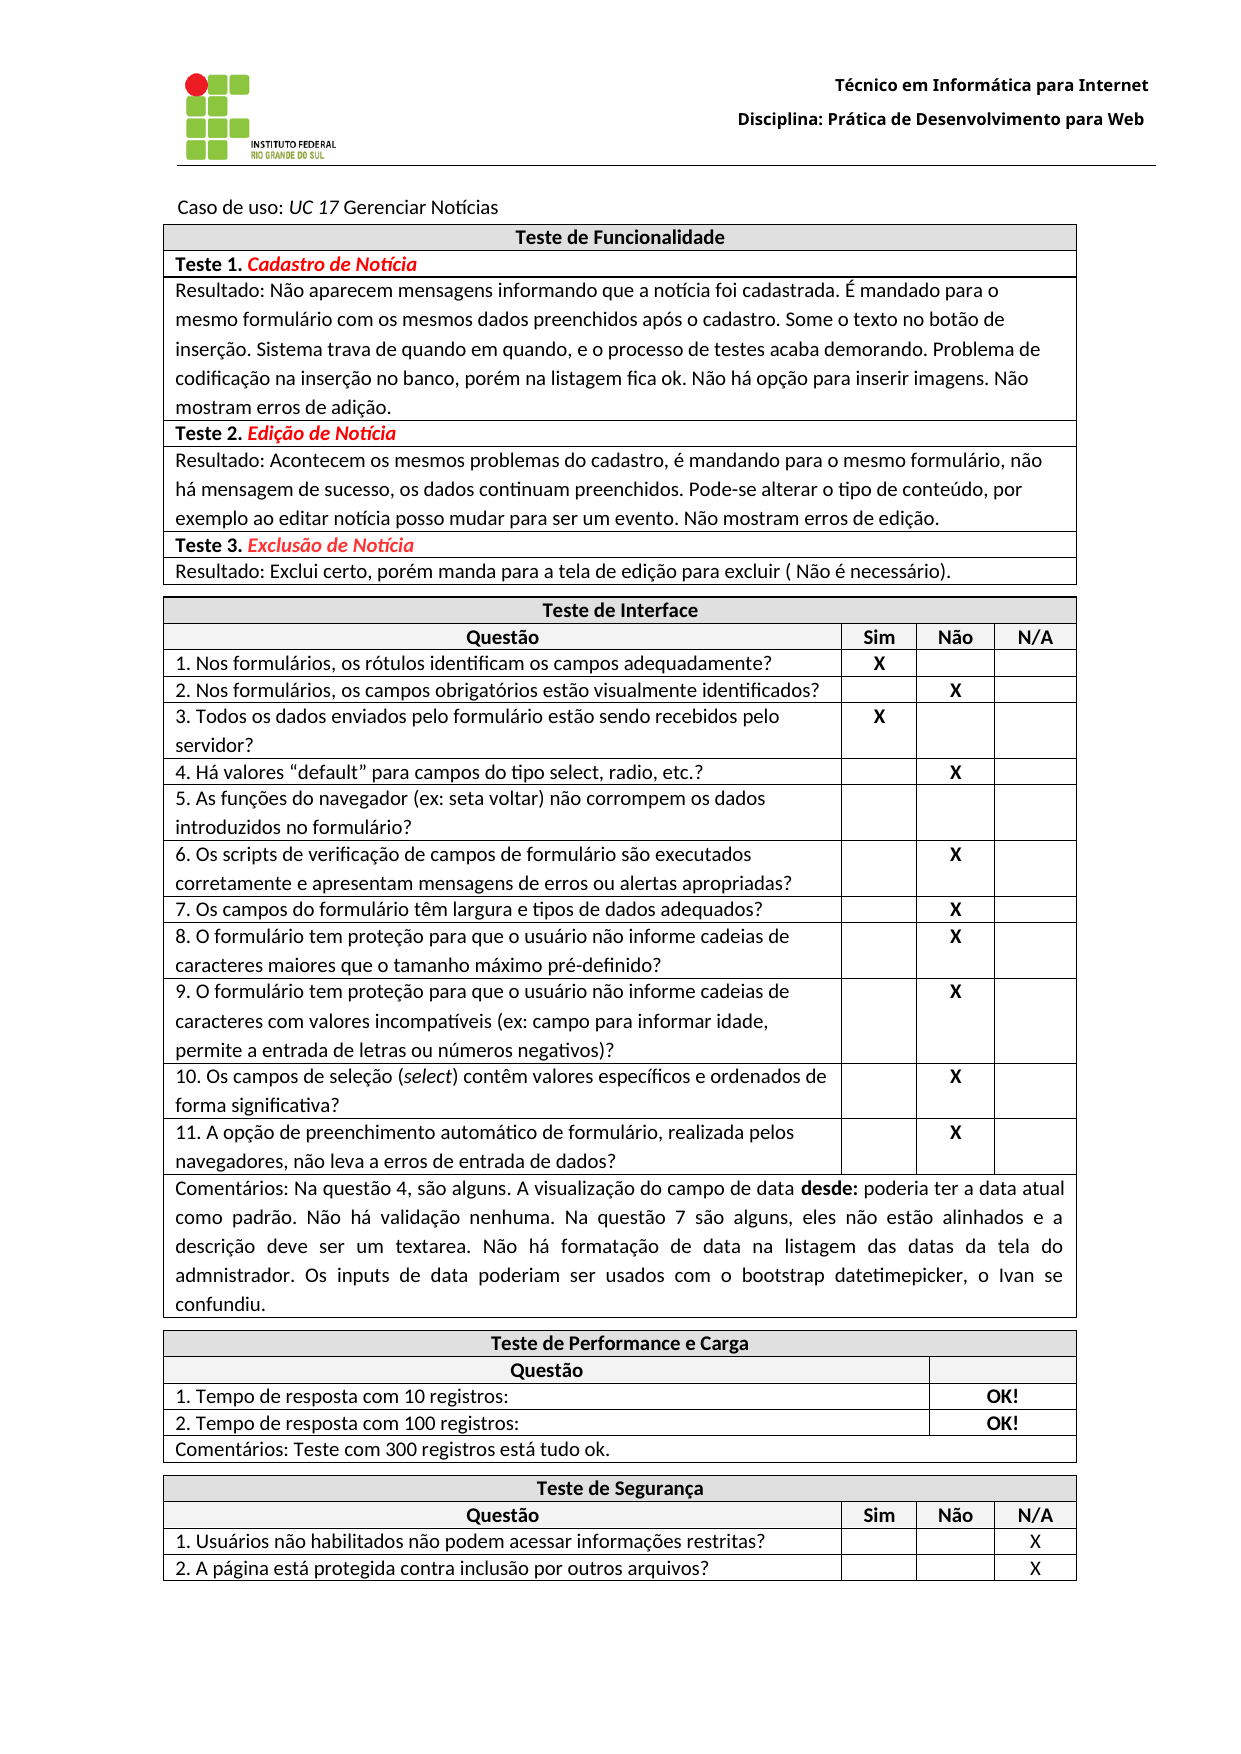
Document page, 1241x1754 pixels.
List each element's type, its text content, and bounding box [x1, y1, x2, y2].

table_cell X [917, 1119, 994, 1174]
table_cell 2. A página está protegida contra inclusão por outros arquivos? [164, 1555, 841, 1580]
table_cell Resultado: Exclui certo, porém manda para a tela de edição para excluir ( Não é necessário). [164, 558, 1076, 584]
table_cell 2. Nos formulários, os campos obrigatórios estão visualmente identificados? [164, 677, 841, 702]
table_cell [842, 677, 916, 702]
table_header Teste de Interface [164, 598, 1076, 623]
table_cell X [917, 1064, 994, 1118]
table_cell Sim [842, 624, 916, 649]
table_cell OK! [930, 1384, 1076, 1409]
table_cell 10. Os campos de seleção (select) contêm valores específicos e ordenados de forma significativa? [164, 1064, 841, 1118]
table_cell [995, 1064, 1076, 1118]
table_cell Questão [164, 624, 841, 649]
table_cell [842, 1064, 916, 1118]
table_cell [930, 1357, 1076, 1382]
table_cell X [917, 897, 994, 922]
table_cell [842, 1555, 916, 1580]
table_cell [842, 841, 916, 896]
table_cell N/A [995, 1502, 1076, 1527]
table_cell X [842, 650, 916, 676]
table_cell 3. Todos os dados enviados pelo formulário estão sendo recebidos pelo servidor? [164, 703, 841, 758]
table_cell Teste 1. Cadastro de Notícia [164, 251, 1076, 276]
table_cell [842, 897, 916, 922]
table_cell X [995, 1529, 1076, 1554]
text Caso de uso: UC 17 Gerenciar Notícias [177, 194, 1063, 220]
table_cell Comentários: Teste com 300 registros está tudo ok. [164, 1436, 1076, 1462]
table_cell [995, 677, 1076, 702]
table_cell 1. Usuários não habilitados não podem acessar informações restritas? [164, 1529, 841, 1554]
table_cell [917, 650, 994, 676]
table_cell X [917, 677, 994, 702]
table_cell 5. As funções do navegador (ex: seta voltar) não corrompem os dados introduzidos no formulário? [164, 785, 841, 840]
table_cell Comentários: Na questão 4, são alguns. A visualização do campo de data desde: poderia ter a data atual como padrão. Não há validação nenhuma. Na questão 7 são alguns, eles não estão alinhados e a descrição deve ser um textarea. Não há formatação de data na listagem das datas da tela do admnistrador. Os inputs de data poderiam ser usados com o bootstrap datetimepicker, o Ivan se confundiu. [164, 1175, 1076, 1317]
table_cell Teste 3. Exclusão de Notícia [164, 532, 1076, 557]
table_cell X [917, 979, 994, 1062]
table_header Teste de Segurança [164, 1476, 1076, 1501]
table_cell Resultado: Acontecem os mesmos problemas do cadastro, é mandando para o mesmo formulário, não há mensagem de sucesso, os dados continuam preenchidos. Pode-se alterar o tipo de conteúdo, por exemplo ao editar notícia posso mudar para ser um evento. Não mostram erros de edição. [164, 447, 1076, 531]
table_cell [842, 785, 916, 840]
table_cell X [842, 703, 916, 758]
table_cell X [917, 923, 994, 978]
table_cell 9. O formulário tem proteção para que o usuário não informe cadeias de caracteres com valores incompatíveis (ex: campo para informar idade, permite a entrada de letras ou números negativos)? [164, 979, 841, 1062]
table_cell [995, 703, 1076, 758]
table_header Teste de Performance e Carga [164, 1331, 1076, 1356]
table_cell 11. A opção de preenchimento automático de formulário, realizada pelos navegadores, não leva a erros de entrada de dados? [164, 1119, 841, 1174]
table_cell 2. Tempo de resposta com 100 registros: [164, 1410, 929, 1435]
table_cell [917, 703, 994, 758]
table_cell 1. Nos formulários, os rótulos identificam os campos adequadamente? [164, 650, 841, 676]
table_cell [995, 841, 1076, 896]
table_cell Não [917, 1502, 994, 1527]
table_cell 8. O formulário tem proteção para que o usuário não informe cadeias de caracteres maiores que o tamanho máximo pré-definido? [164, 923, 841, 978]
table_cell Sim [842, 1502, 916, 1527]
table_cell [917, 785, 994, 840]
table_cell 7. Os campos do formulário têm largura e tipos de dados adequados? [164, 897, 841, 922]
table_cell X [917, 841, 994, 896]
table_cell [995, 1119, 1076, 1174]
table_cell [842, 1119, 916, 1174]
table_cell Resultado: Não aparecem mensagens informando que a notícia foi cadastrada. É mandado para o mesmo formulário com os mesmos dados preenchidos após o cadastro. Some o texto no botão de inserção. Sistema trava de quando em quando, e o processo de testes acaba demorando. Problema de codificação na inserção no banco, porém na listagem fica ok. Não há opção para inserir imagens. Não mostram erros de adição. [164, 278, 1076, 419]
table_cell [842, 979, 916, 1062]
table_cell 1. Tempo de resposta com 10 registros: [164, 1384, 929, 1409]
table_cell [917, 1555, 994, 1580]
table_cell [917, 1529, 994, 1554]
table_header Teste de Funcionalidade [164, 225, 1076, 250]
table_cell X [995, 1555, 1076, 1580]
table_cell N/A [995, 624, 1076, 649]
table_cell [995, 785, 1076, 840]
picture [184, 73, 337, 160]
table_cell [842, 1529, 916, 1554]
table_cell Questão [164, 1502, 841, 1527]
table_cell [995, 759, 1076, 784]
table_cell [995, 923, 1076, 978]
table_cell [995, 650, 1076, 676]
table_cell 4. Há valores “default” para campos do tipo select, radio, etc.? [164, 759, 841, 784]
table_cell [842, 759, 916, 784]
table_cell Questão [164, 1357, 929, 1382]
table_cell Teste 2. Edição de Notícia [164, 421, 1076, 446]
table_cell [995, 897, 1076, 922]
table_cell [995, 979, 1076, 1062]
table_cell Não [917, 624, 994, 649]
table_cell X [917, 759, 994, 784]
table_cell [842, 923, 916, 978]
table_cell OK! [930, 1410, 1076, 1435]
table_cell 6. Os scripts de verificação de campos de formulário são executados corretamente e apresentam mensagens de erros ou alertas apropriadas? [164, 841, 841, 896]
